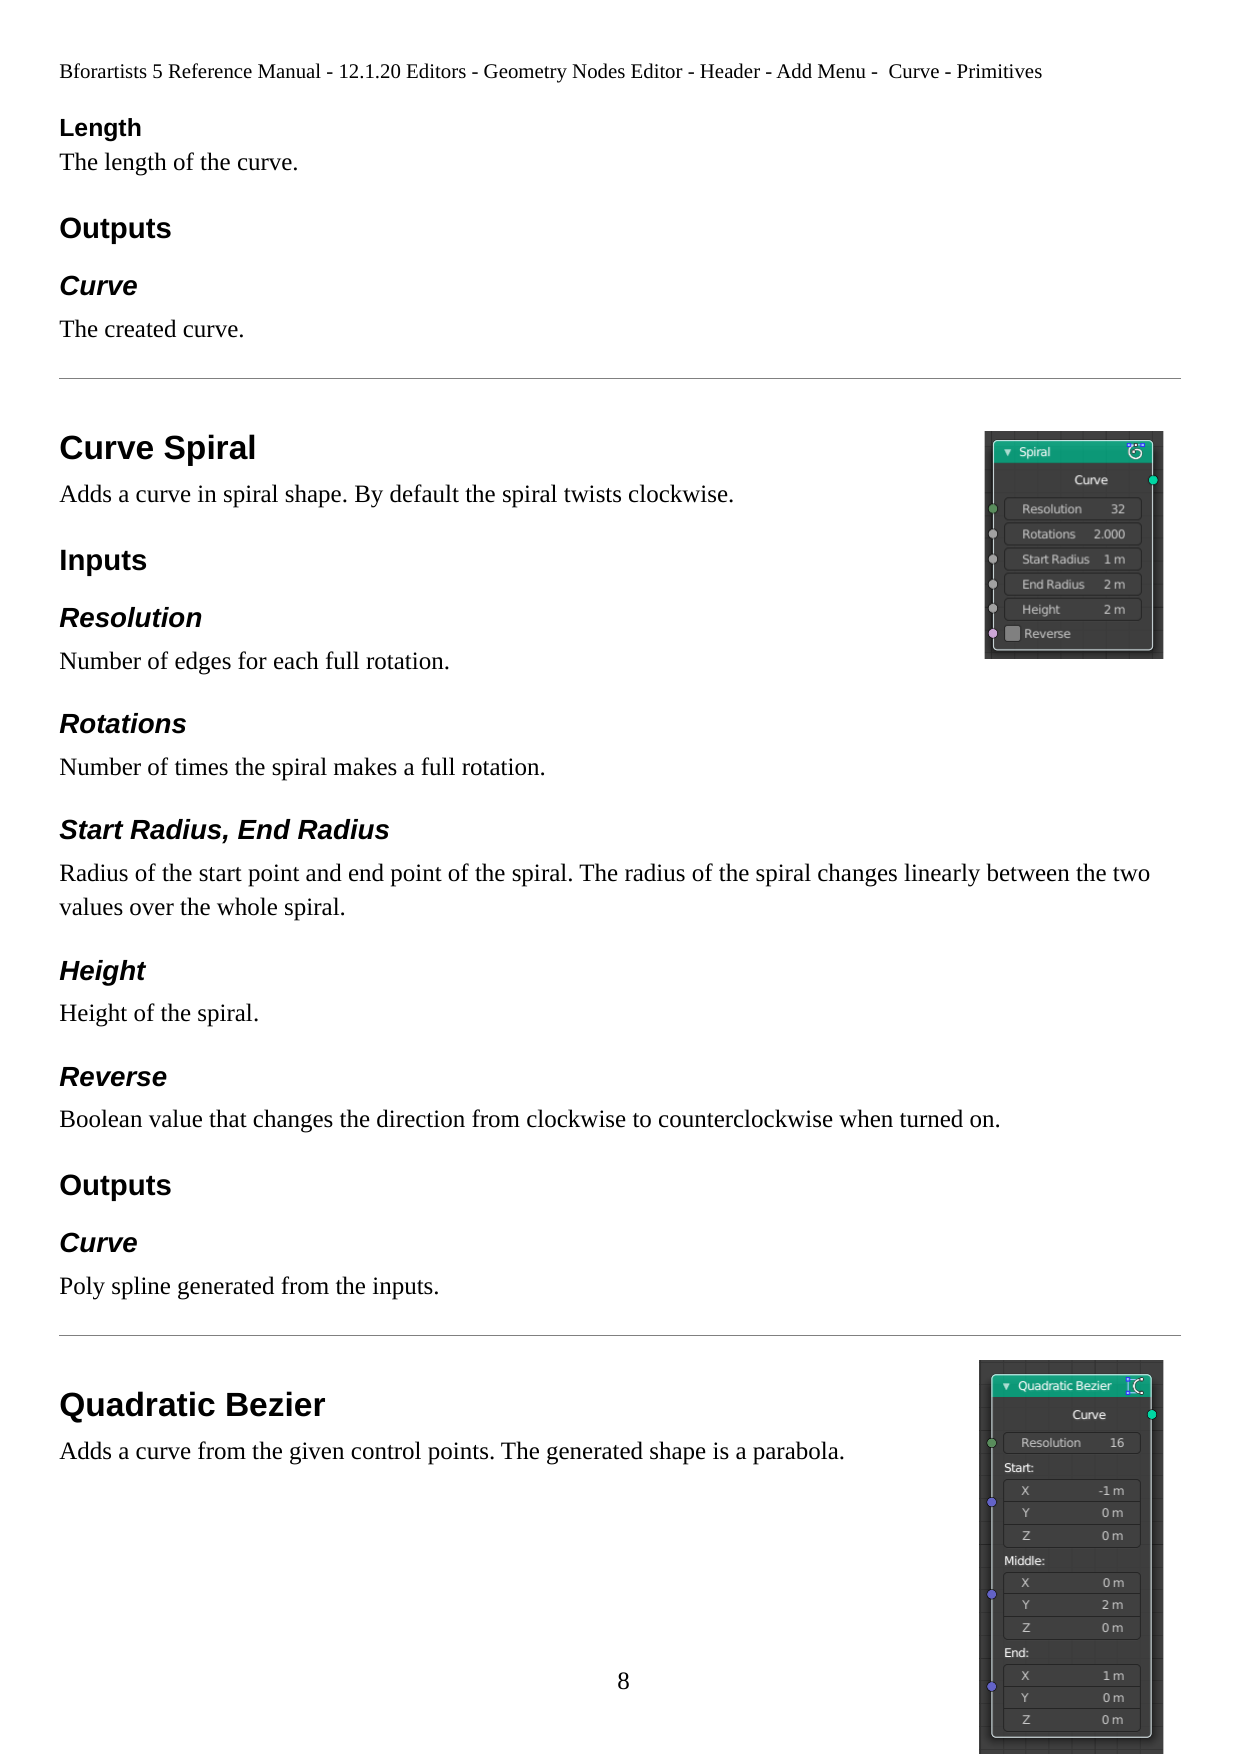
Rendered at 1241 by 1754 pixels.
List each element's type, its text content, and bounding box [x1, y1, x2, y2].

text Adds a curve in spiral shape. By default the spiral twists clockwise. [59, 479, 984, 508]
text Boolean value that changes the direction from clockwise to counterclockwise when turned on. [59, 1104, 1181, 1133]
text The created curve. [59, 314, 1181, 343]
text Height of the spiral. [59, 998, 1181, 1027]
subtitle Reverse [59, 1060, 1181, 1092]
text Poly spline generated from the inputs. [59, 1271, 1181, 1300]
subtitle Curve [59, 1227, 1181, 1259]
text The length of the curve. [59, 147, 1181, 176]
picture [979, 1360, 1164, 1754]
subtitle Outputs [59, 1168, 1181, 1202]
subtitle [1164, 543, 1181, 577]
text Number of edges for each full rotation. [59, 646, 1181, 675]
subtitle Inputs [59, 543, 984, 577]
subtitle [1164, 602, 1181, 634]
text Radius of the start point and end point of the spiral. The radius of the spiral changes linearly between the two values over the whole spiral. [59, 858, 1181, 921]
picture [984, 431, 1164, 659]
text Adds a curve from the given control points. The generated shape is a parabola. [59, 1436, 979, 1465]
subtitle Outputs [59, 211, 1181, 245]
subtitle Curve [59, 270, 1181, 302]
subtitle Length [59, 113, 1181, 141]
subtitle Start Radius, End Radius [59, 814, 1181, 846]
subtitle Resolution [59, 602, 984, 634]
subtitle Height [59, 954, 1181, 986]
subtitle Quadratic Bezier [59, 1385, 979, 1424]
text Number of times the spiral makes a full rotation. [59, 752, 1181, 781]
subtitle Curve Spiral [59, 428, 1181, 467]
subtitle Rotations [59, 708, 1181, 739]
subtitle [1164, 1385, 1181, 1424]
